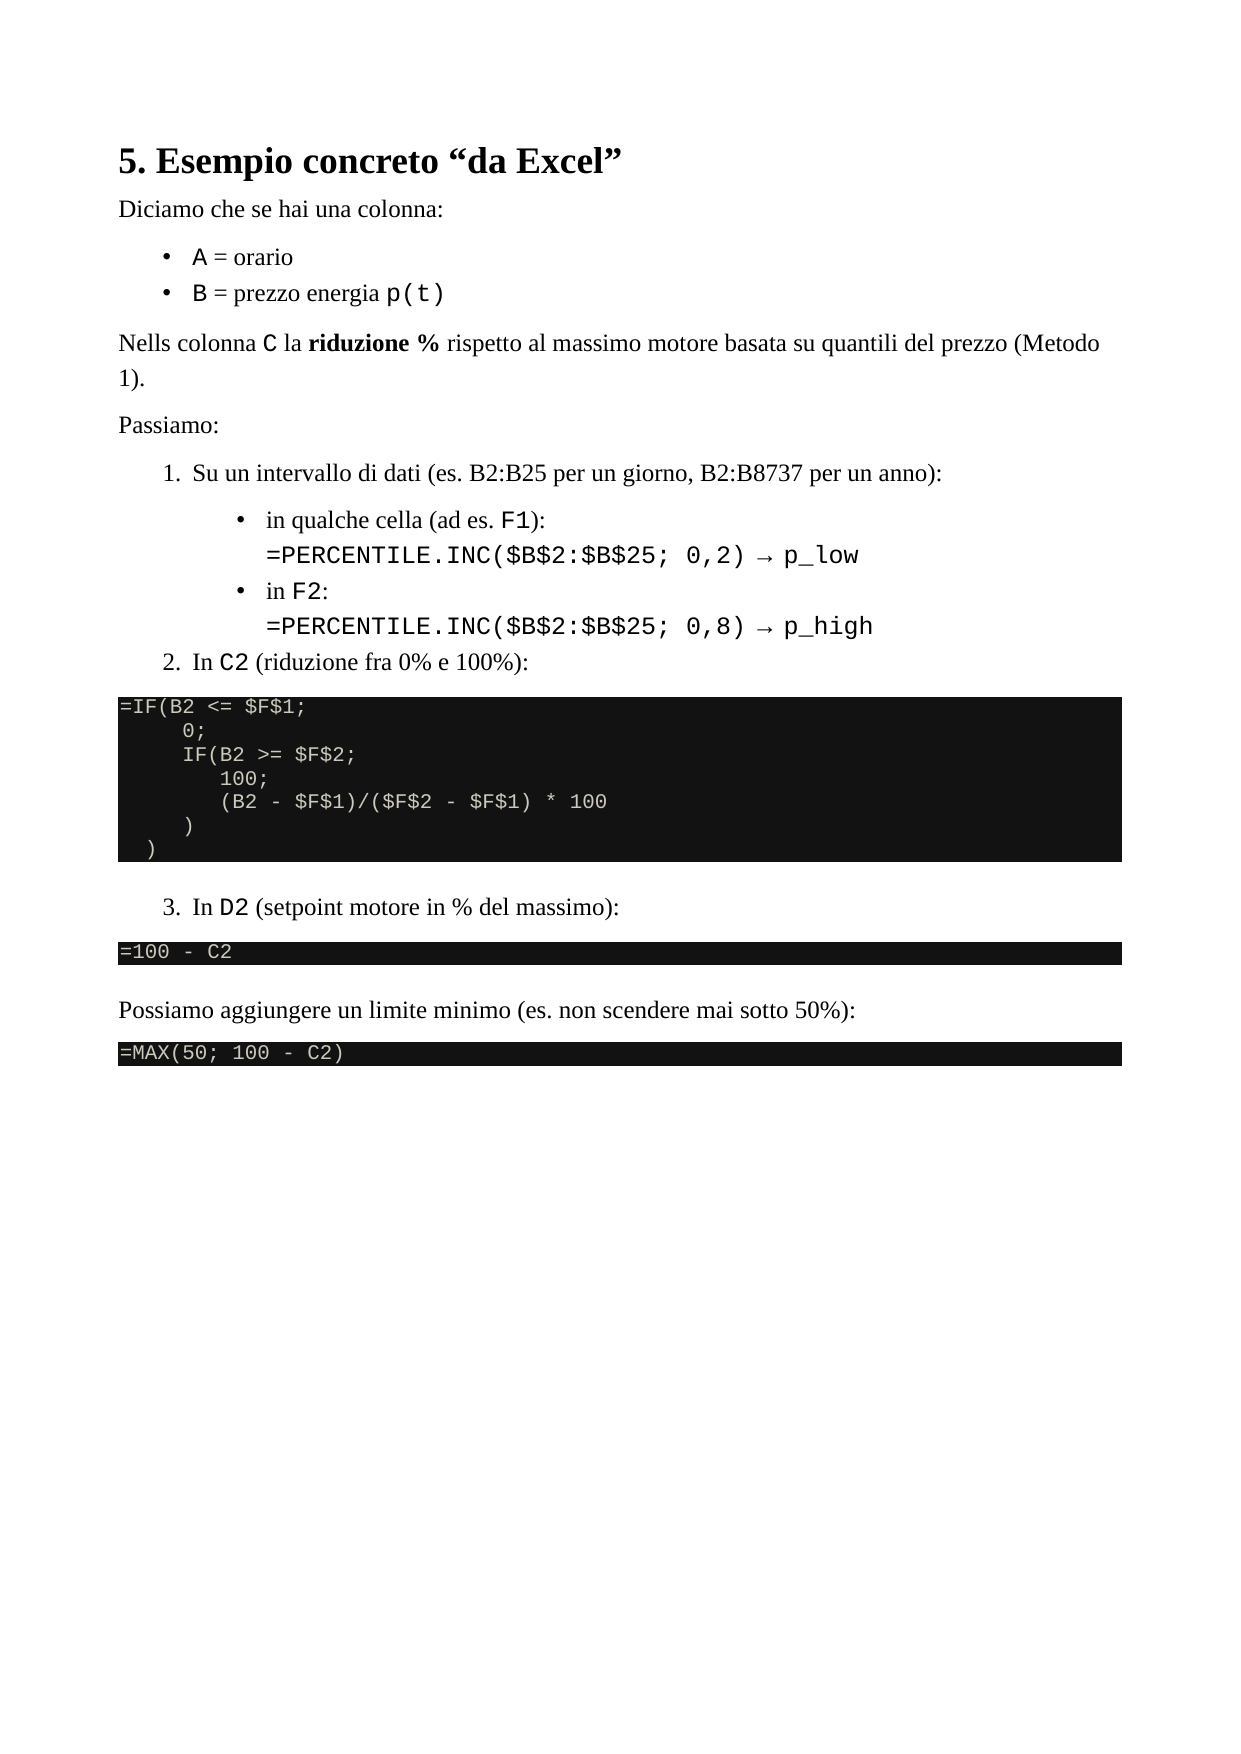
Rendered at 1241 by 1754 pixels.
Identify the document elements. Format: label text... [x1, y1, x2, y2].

list A = orario [162, 242, 1122, 273]
text =100 - C2 [118, 942, 1122, 965]
text ) [118, 838, 1122, 862]
list Su un intervallo di dati (es. B2:B25 per un giorno, B2:B8737 per un anno): [162, 458, 1122, 487]
subtitle 5. Esempio concreto “da Excel” [118, 139, 1122, 182]
list In C2 (riduzione fra 0% e 100%): [162, 647, 1122, 677]
text 0; [118, 720, 1122, 744]
text Nells colonna C la riduzione % rispetto al massimo motore basata su quantili del prezzo (Metodo 1). [118, 328, 1122, 391]
text =MAX(50; 100 - C2) [118, 1042, 1122, 1066]
text Diciamo che se hai una colonna: [118, 194, 1122, 223]
text 100; [118, 767, 1122, 791]
list In D2 (setpoint motore in % del massimo): [162, 892, 1122, 922]
list B = prezzo energia p(t) [162, 278, 1122, 308]
text IF(B2 >= $F$2; [118, 744, 1122, 767]
text =IF(B2 <= $F$1; [118, 697, 1122, 720]
text ) [118, 815, 1122, 838]
text Possiamo aggiungere un limite minimo (es. non scendere mai sotto 50%): [118, 995, 1122, 1023]
list in F2: =PERCENTILE.INC($B$2:$B$25; 0,8) → p_high [236, 576, 1122, 642]
text (B2 - $F$1)/($F$2 - $F$1) * 100 [118, 791, 1122, 815]
text Passiamo: [118, 410, 1122, 439]
list in qualche cella (ad es. F1): =PERCENTILE.INC($B$2:$B$25; 0,2) → p_low [236, 506, 1122, 571]
